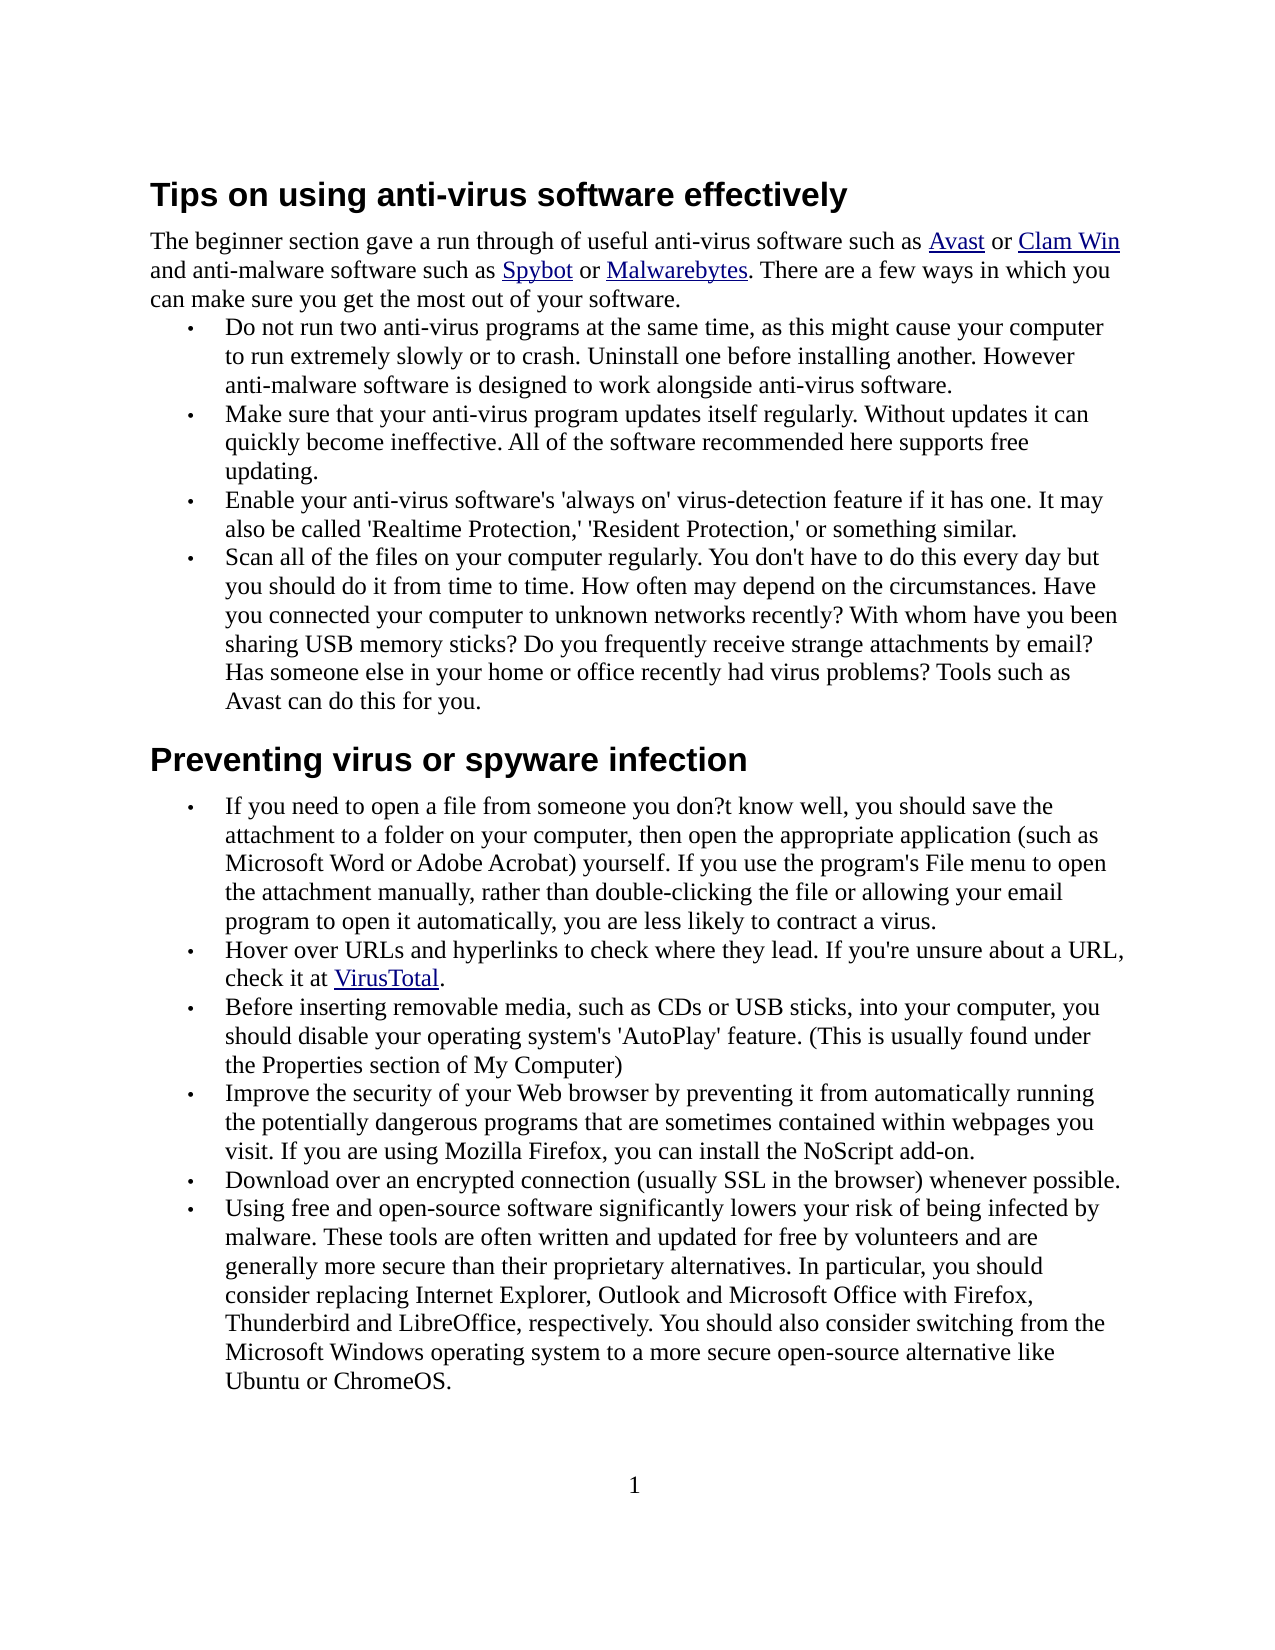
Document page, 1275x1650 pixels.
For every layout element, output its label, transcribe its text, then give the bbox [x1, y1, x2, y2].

list Make sure that your anti-virus program updates itself regularly. Without updates it can quickly become ineffective. All of the software recommended here supports free updating. [187, 399, 1125, 485]
list If you need to open a file from someone you don?t know well, you should save the attachment to a folder on your computer, then open the appropriate application (such as Microsoft Word or Adobe Acrobat) yourself. If you use the program's File menu to open the attachment manually, rather than double-clicking the file or allowing your email program to open it automatically, you are less likely to contract a virus. [187, 791, 1125, 935]
subtitle Tips on using anti-virus software effectively [150, 175, 1125, 214]
list Hover over URLs and hyperlinks to check where they lead. If you're unsure about a URL, check it at VirusTotal. [187, 935, 1125, 992]
list Enable your anti-virus software's 'always on' virus-detection feature if it has one. It may also be called 'Realtime Protection,' 'Resident Protection,' or something similar. [187, 485, 1125, 542]
list Scan all of the files on your computer regularly. You don't have to do this every day but you should do it from time to time. How often may depend on the circumstances. Have you connected your computer to unknown networks recently? With whom have you been sharing USB memory sticks? Do you frequently receive strange attachments by email? Has someone else in your home or office recently had virus problems? Tools such as Avast can do this for you. [187, 542, 1125, 715]
list Before inserting removable media, such as CDs or USB sticks, into your computer, you should disable your operating system's 'AutoPlay' feature. (This is usually found under the Properties section of My Computer) [187, 992, 1125, 1078]
subtitle Preventing virus or spyware infection [150, 740, 1125, 778]
list Using free and open-source software significantly lowers your risk of being infected by malware. These tools are often written and updated for free by volunteers and are generally more secure than their proprietary alternatives. In particular, you should consider replacing Internet Explorer, Outlook and Microsoft Office with Firefox, Thunderbird and LibreOffice, respectively. You should also consider switching from the Microsoft Windows operating system to a more secure open-source alternative like Ubuntu or ChromeOS. [187, 1193, 1125, 1395]
text The beginner section gave a run through of useful anti-virus software such as Avast or Clam Win and anti-malware software such as Spybot or Malwarebytes. There are a few ways in which you can make sure you get the most out of your software. [150, 226, 1125, 312]
list Improve the security of your Web browser by preventing it from automatically running the potentially dangerous programs that are sometimes contained within webpages you visit. If you are using Mozilla Firefox, you can install the NoScript add-on. [187, 1078, 1125, 1165]
list Download over an encrypted connection (usually SSL in the browser) whenever possible. [187, 1165, 1125, 1193]
list Do not run two anti-virus programs at the same time, as this might cause your computer to run extremely slowly or to crash. Uninstall one before installing another. However anti-malware software is designed to work alongside anti-virus software. [187, 312, 1125, 399]
